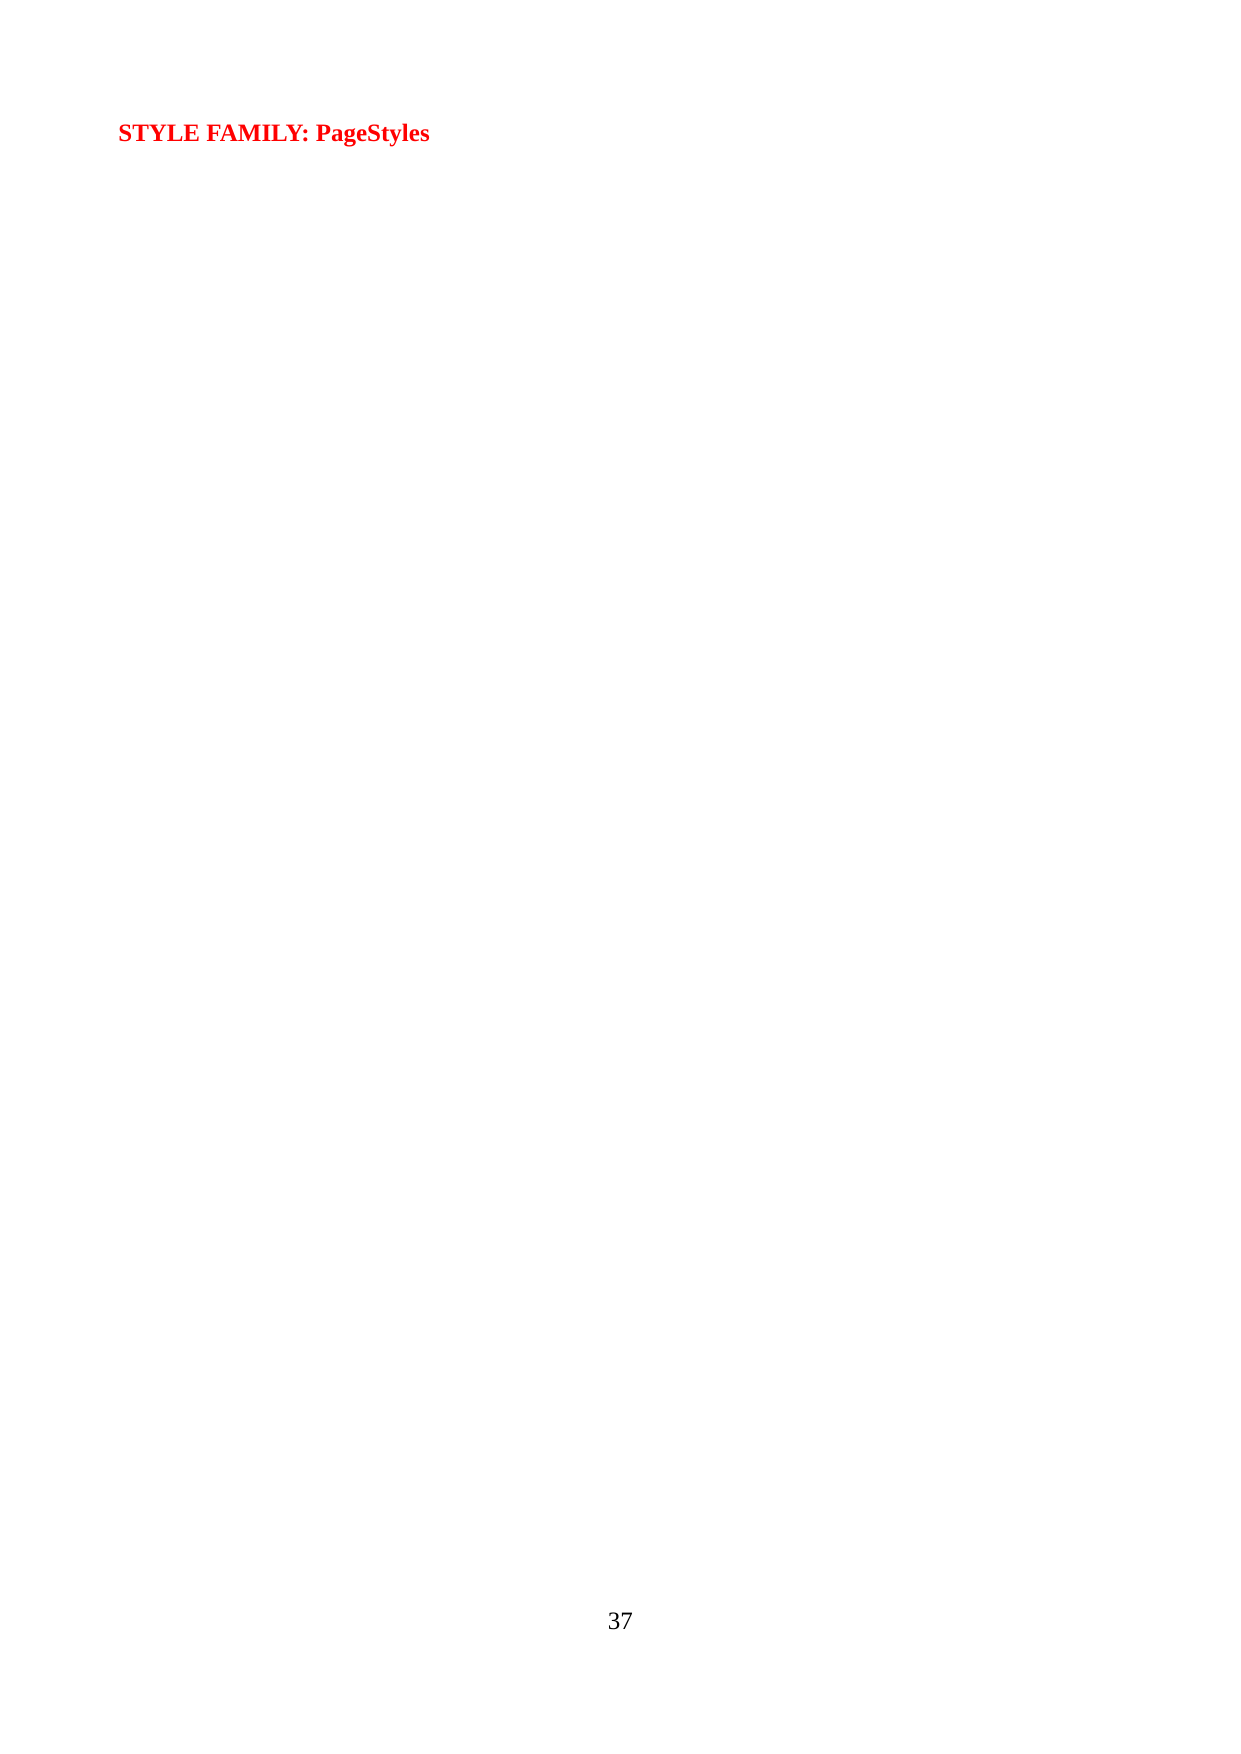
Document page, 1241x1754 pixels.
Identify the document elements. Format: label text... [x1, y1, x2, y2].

text STYLE FAMILY: PageStyles [118, 118, 1122, 147]
